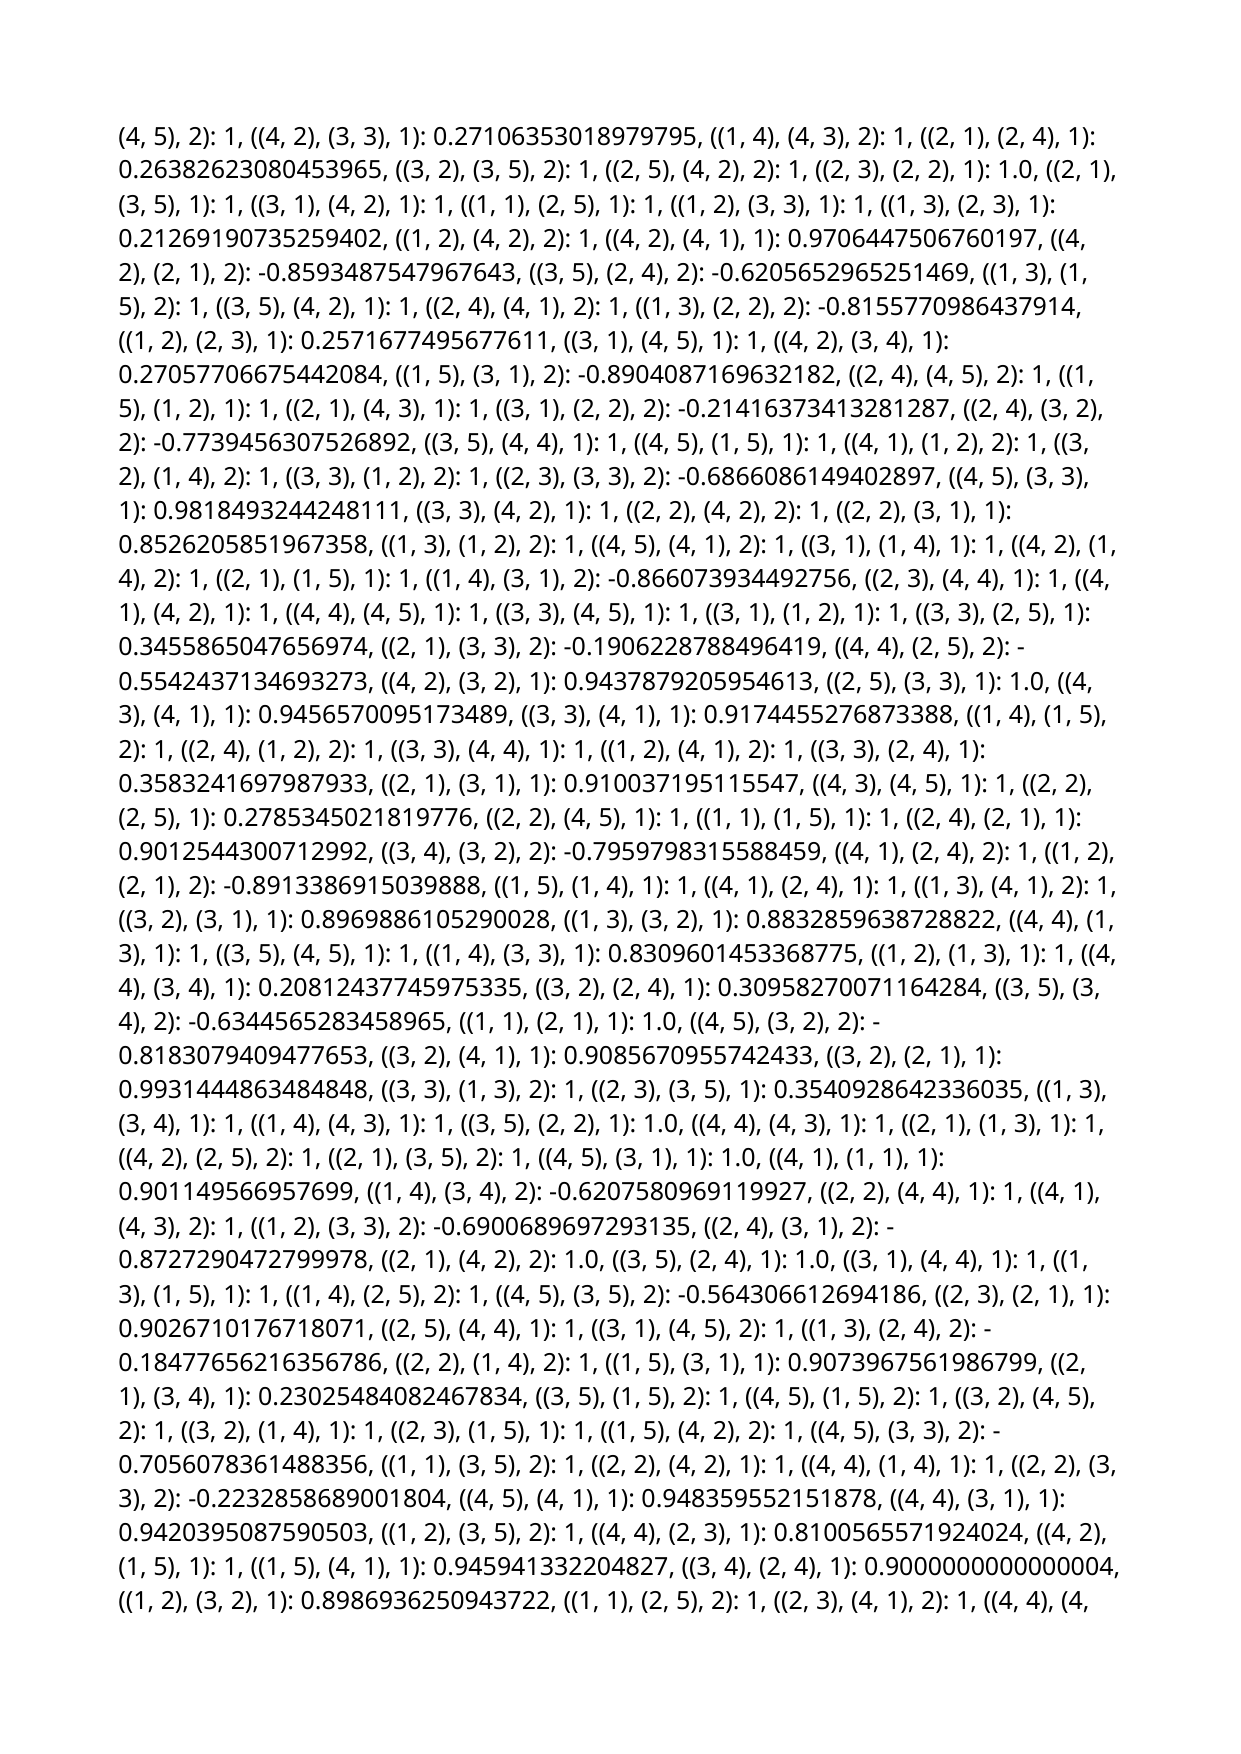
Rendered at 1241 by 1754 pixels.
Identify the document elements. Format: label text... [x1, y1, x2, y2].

text (4, 5), 2): 1, ((4, 2), (3, 3), 1): 0.27106353018979795, ((1, 4), (4, 3), 2): 1, ((2, 1), (2, 4), 1): 0.26382623080453965, ((3, 2), (3, 5), 2): 1, ((2, 5), (4, 2), 2): 1, ((2, 3), (2, 2), 1): 1.0, ((2, 1), (3, 5), 1): 1, ((3, 1), (4, 2), 1): 1, ((1, 1), (2, 5), 1): 1, ((1, 2), (3, 3), 1): 1, ((1, 3), (2, 3), 1): 0.21269190735259402, ((1, 2), (4, 2), 2): 1, ((4, 2), (4, 1), 1): 0.9706447506760197, ((4, 2), (2, 1), 2): -0.8593487547967643, ((3, 5), (2, 4), 2): -0.6205652965251469, ((1, 3), (1, 5), 2): 1, ((3, 5), (4, 2), 1): 1, ((2, 4), (4, 1), 2): 1, ((1, 3), (2, 2), 2): -0.8155770986437914, ((1, 2), (2, 3), 1): 0.2571677495677611, ((3, 1), (4, 5), 1): 1, ((4, 2), (3, 4), 1): 0.27057706675442084, ((1, 5), (3, 1), 2): -0.8904087169632182, ((2, 4), (4, 5), 2): 1, ((1, 5), (1, 2), 1): 1, ((2, 1), (4, 3), 1): 1, ((3, 1), (2, 2), 2): -0.21416373413281287, ((2, 4), (3, 2), 2): -0.7739456307526892, ((3, 5), (4, 4), 1): 1, ((4, 5), (1, 5), 1): 1, ((4, 1), (1, 2), 2): 1, ((3, 2), (1, 4), 2): 1, ((3, 3), (1, 2), 2): 1, ((2, 3), (3, 3), 2): -0.6866086149402897, ((4, 5), (3, 3), 1): 0.9818493244248111, ((3, 3), (4, 2), 1): 1, ((2, 2), (4, 2), 2): 1, ((2, 2), (3, 1), 1): 0.8526205851967358, ((1, 3), (1, 2), 2): 1, ((4, 5), (4, 1), 2): 1, ((3, 1), (1, 4), 1): 1, ((4, 2), (1, 4), 2): 1, ((2, 1), (1, 5), 1): 1, ((1, 4), (3, 1), 2): -0.866073934492756, ((2, 3), (4, 4), 1): 1, ((4, 1), (4, 2), 1): 1, ((4, 4), (4, 5), 1): 1, ((3, 3), (4, 5), 1): 1, ((3, 1), (1, 2), 1): 1, ((3, 3), (2, 5), 1): 0.3455865047656974, ((2, 1), (3, 3), 2): -0.1906228788496419, ((4, 4), (2, 5), 2): -0.5542437134693273, ((4, 2), (3, 2), 1): 0.9437879205954613, ((2, 5), (3, 3), 1): 1.0, ((4, 3), (4, 1), 1): 0.9456570095173489, ((3, 3), (4, 1), 1): 0.9174455276873388, ((1, 4), (1, 5), 2): 1, ((2, 4), (1, 2), 2): 1, ((3, 3), (4, 4), 1): 1, ((1, 2), (4, 1), 2): 1, ((3, 3), (2, 4), 1): 0.3583241697987933, ((2, 1), (3, 1), 1): 0.910037195115547, ((4, 3), (4, 5), 1): 1, ((2, 2), (2, 5), 1): 0.2785345021819776, ((2, 2), (4, 5), 1): 1, ((1, 1), (1, 5), 1): 1, ((2, 4), (2, 1), 1): 0.9012544300712992, ((3, 4), (3, 2), 2): -0.7959798315588459, ((4, 1), (2, 4), 2): 1, ((1, 2), (2, 1), 2): -0.8913386915039888, ((1, 5), (1, 4), 1): 1, ((4, 1), (2, 4), 1): 1, ((1, 3), (4, 1), 2): 1, ((3, 2), (3, 1), 1): 0.8969886105290028, ((1, 3), (3, 2), 1): 0.8832859638728822, ((4, 4), (1, 3), 1): 1, ((3, 5), (4, 5), 1): 1, ((1, 4), (3, 3), 1): 0.8309601453368775, ((1, 2), (1, 3), 1): 1, ((4, 4), (3, 4), 1): 0.20812437745975335, ((3, 2), (2, 4), 1): 0.30958270071164284, ((3, 5), (3, 4), 2): -0.6344565283458965, ((1, 1), (2, 1), 1): 1.0, ((4, 5), (3, 2), 2): -0.8183079409477653, ((3, 2), (4, 1), 1): 0.9085670955742433, ((3, 2), (2, 1), 1): 0.9931444863484848, ((3, 3), (1, 3), 2): 1, ((2, 3), (3, 5), 1): 0.3540928642336035, ((1, 3), (3, 4), 1): 1, ((1, 4), (4, 3), 1): 1, ((3, 5), (2, 2), 1): 1.0, ((4, 4), (4, 3), 1): 1, ((2, 1), (1, 3), 1): 1, ((4, 2), (2, 5), 2): 1, ((2, 1), (3, 5), 2): 1, ((4, 5), (3, 1), 1): 1.0, ((4, 1), (1, 1), 1): 0.901149566957699, ((1, 4), (3, 4), 2): -0.6207580969119927, ((2, 2), (4, 4), 1): 1, ((4, 1), (4, 3), 2): 1, ((1, 2), (3, 3), 2): -0.6900689697293135, ((2, 4), (3, 1), 2): -0.8727290472799978, ((2, 1), (4, 2), 2): 1.0, ((3, 5), (2, 4), 1): 1.0, ((3, 1), (4, 4), 1): 1, ((1, 3), (1, 5), 1): 1, ((1, 4), (2, 5), 2): 1, ((4, 5), (3, 5), 2): -0.564306612694186, ((2, 3), (2, 1), 1): 0.9026710176718071, ((2, 5), (4, 4), 1): 1, ((3, 1), (4, 5), 2): 1, ((1, 3), (2, 4), 2): -0.18477656216356786, ((2, 2), (1, 4), 2): 1, ((1, 5), (3, 1), 1): 0.9073967561986799, ((2, 1), (3, 4), 1): 0.23025484082467834, ((3, 5), (1, 5), 2): 1, ((4, 5), (1, 5), 2): 1, ((3, 2), (4, 5), 2): 1, ((3, 2), (1, 4), 1): 1, ((2, 3), (1, 5), 1): 1, ((1, 5), (4, 2), 2): 1, ((4, 5), (3, 3), 2): -0.7056078361488356, ((1, 1), (3, 5), 2): 1, ((2, 2), (4, 2), 1): 1, ((4, 4), (1, 4), 1): 1, ((2, 2), (3, 3), 2): -0.2232858689001804, ((4, 5), (4, 1), 1): 0.948359552151878, ((4, 4), (3, 1), 1): 0.9420395087590503, ((1, 2), (3, 5), 2): 1, ((4, 4), (2, 3), 1): 0.8100565571924024, ((4, 2), (1, 5), 1): 1, ((1, 5), (4, 1), 1): 0.945941332204827, ((3, 4), (2, 4), 1): 0.9000000000000004, ((1, 2), (3, 2), 1): 0.8986936250943722, ((1, 1), (2, 5), 2): 1, ((2, 3), (4, 1), 2): 1, ((4, 4), (4, [118, 118, 1122, 1617]
